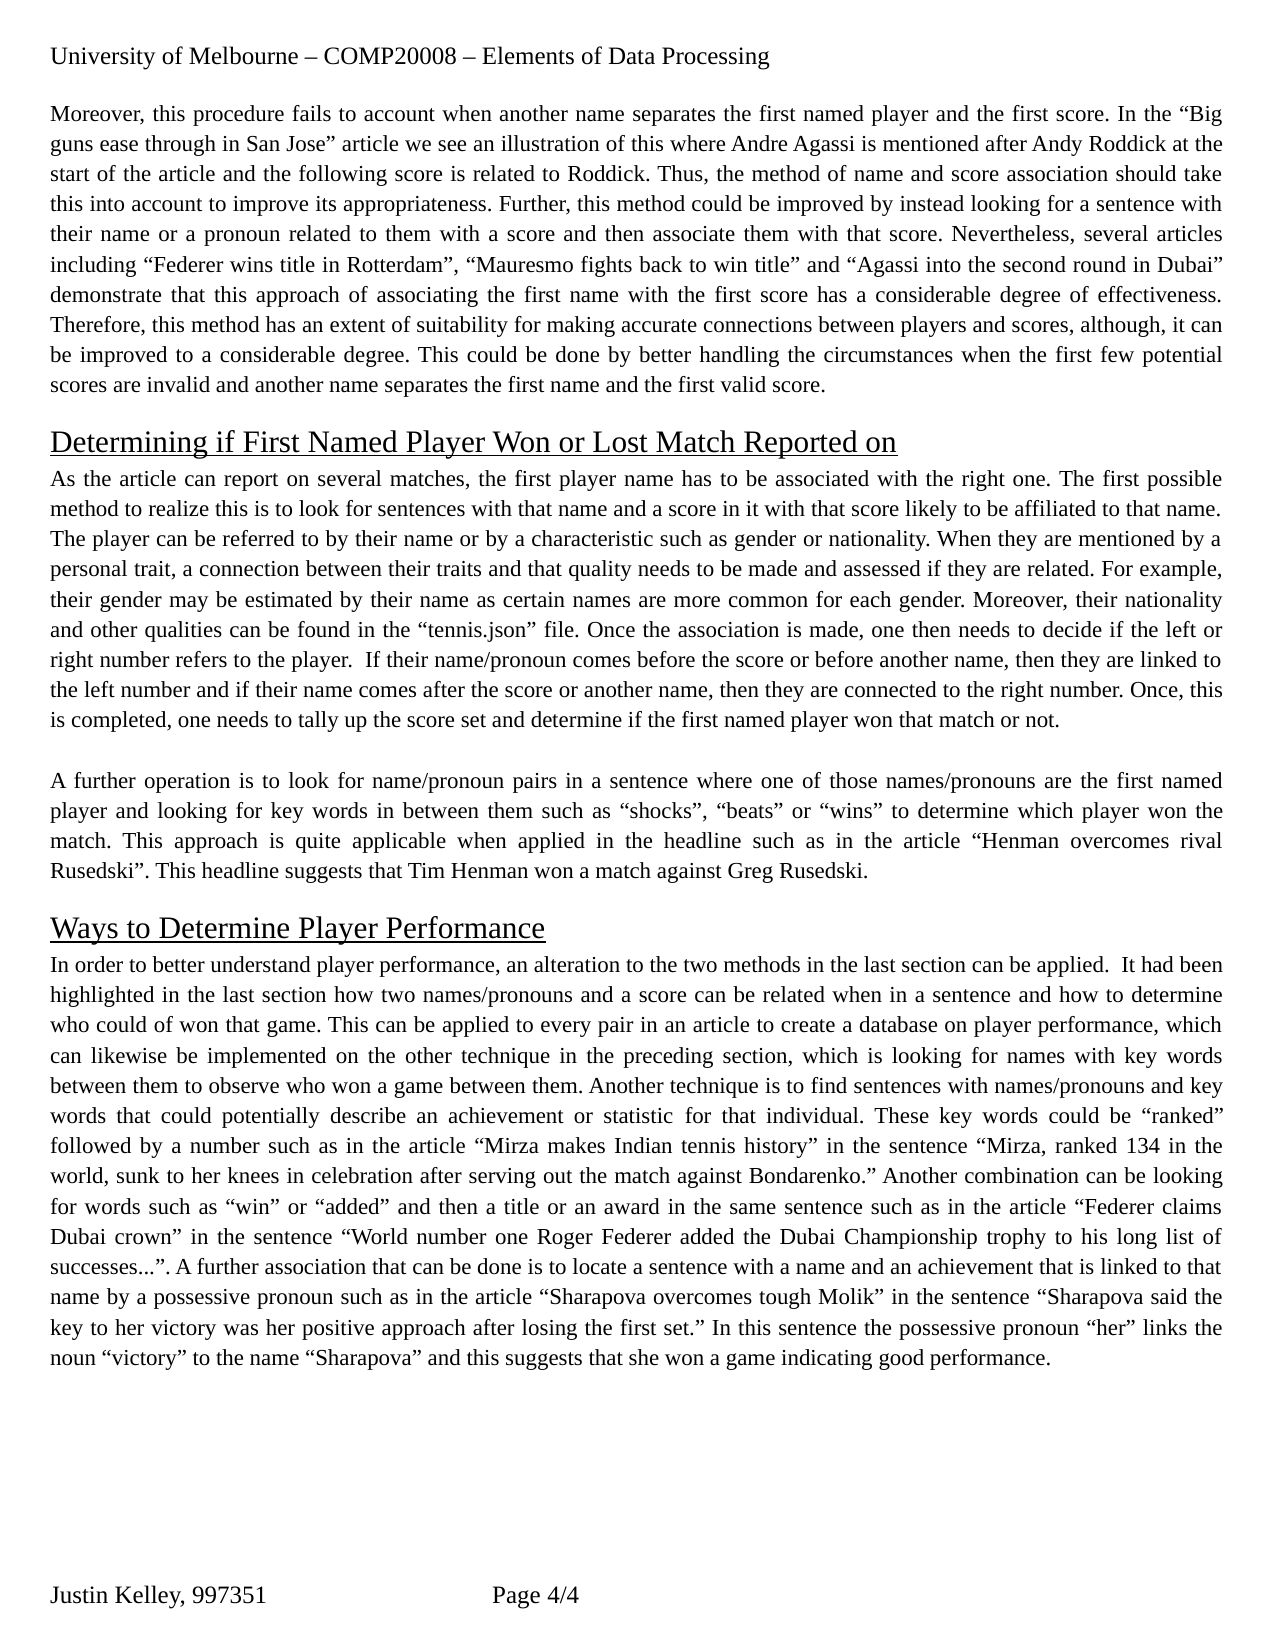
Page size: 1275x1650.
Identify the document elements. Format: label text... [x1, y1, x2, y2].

text Determining if First Named Player Won or Lost Match Reported on [50, 424, 1225, 459]
text In order to better understand player performance, an alteration to the two methods in the last section can be applied. It had been highlighted in the last section how two names/pronouns and a score can be related when in a sentence and how to determine who could of won that game. This can be applied to every pair in an article to create a database on player performance, which can likewise be implemented on the other technique in the preceding section, which is looking for names with key words between them to observe who won a game between them. Another technique is to find sentences with names/pronouns and key words that could potentially describe an achievement or statistic for that individual. These key words could be “ranked” followed by a number such as in the article “Mirza makes Indian tennis history” in the sentence “Mirza, ranked 134 in the world, sunk to her knees in celebration after serving out the match against Bondarenko.” Another combination can be looking for words such as “win” or “added” and then a title or an award in the same sentence such as in the article “Federer claims Dubai crown” in the sentence “World number one Roger Federer added the Dubai Championship trophy to his long list of successes...”. A further association that can be done is to locate a sentence with a name and an achievement that is linked to that name by a possessive pronoun such as in the article “Sharapova overcomes tough Molik” in the sentence “Sharapova said the key to her victory was her positive approach after losing the first set.” In this sentence the possessive pronoun “her” links the noun “victory” to the name “Sharapova” and this suggests that she won a game indicating good performance. [50, 951, 1225, 1370]
text As the article can report on several matches, the first player name has to be associated with the right one. The first possible method to realize this is to look for sentences with that name and a score in it with that score likely to be affiliated to that name. The player can be referred to by their name or by a characteristic such as gender or nationality. When they are mentioned by a personal trait, a connection between their traits and that quality needs to be made and assessed if they are related. For example, their gender may be estimated by their name as certain names are more common for each gender. Moreover, their nationality and other qualities can be found in the “tennis.json” file. Once the association is made, one then needs to decide if the left or right number refers to the player. If their name/pronoun comes before the score or before another name, then they are linked to the left number and if their name comes after the score or another name, then they are connected to the right number. Once, this is completed, one needs to tally up the score set and determine if the first named player won that match or not. [50, 465, 1225, 733]
text Ways to Determine Player Performance [50, 910, 1225, 946]
text Moreover, this procedure fails to account when another name separates the first named player and the first score. In the “Big guns ease through in San Jose” article we see an illustration of this where Andre Agassi is mentioned after Andy Roddick at the start of the article and the following score is related to Roddick. Thus, the method of name and score association should take this into account to improve its appropriateness. Further, this method could be improved by instead looking for a sentence with their name or a pronoun related to them with a score and then associate them with that score. Nevertheless, several articles including “Federer wins title in Rotterdam”, “Mauresmo fights back to win title” and “Agassi into the second round in Dubai” demonstrate that this approach of associating the first name with the first score has a considerable degree of effectiveness. Therefore, this method has an extent of suitability for making accurate connections between players and scores, although, it can be improved to a considerable degree. This could be done by better handling the circumstances when the first few potential scores are invalid and another name separates the first name and the first valid score. [50, 99, 1225, 398]
text A further operation is to look for name/pronoun pairs in a sentence where one of those names/pronouns are the first named player and looking for key words in between them such as “shocks”, “beats” or “wins” to determine which player won the match. This approach is quite applicable when applied in the headline such as in the article “Henman overcomes rival Rusedski”. This headline suggests that Tim Henman won a match against Greg Rusedski. [50, 767, 1225, 884]
